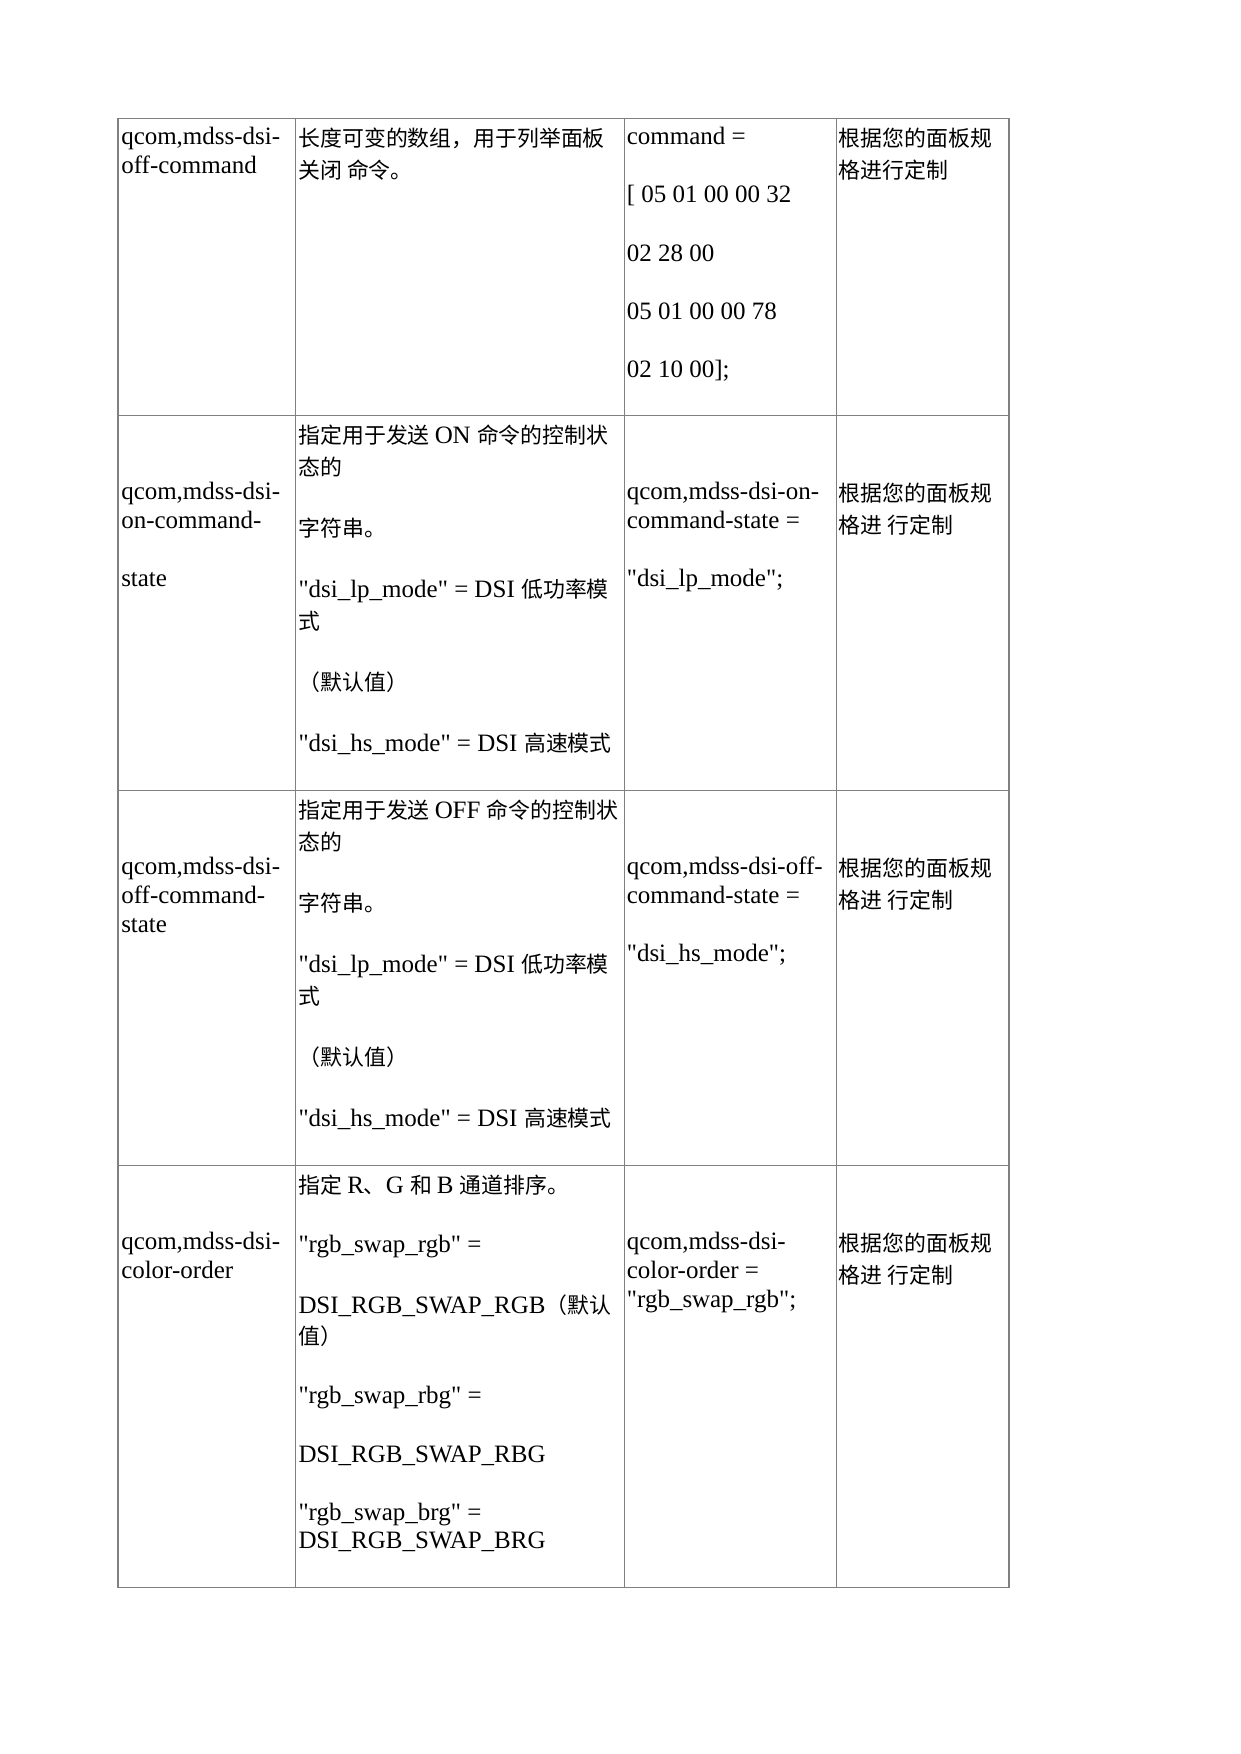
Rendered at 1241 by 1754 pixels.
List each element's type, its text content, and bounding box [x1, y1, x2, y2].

table_cell qcom,mdss-dsi- off-command- state [119, 791, 295, 1165]
table_cell 指定 R、G 和 B 通道排序。 "rgb_swap_rgb" = DSI_RGB_SWAP_RGB（默认值） "rgb_swap_rbg" = DSI_RGB_SWAP_RBG "rgb_swap_brg" = DSI_RGB_SWAP_BRG [296, 1166, 624, 1587]
table_cell command = [ 05 01 00 00 32 02 28 00 05 01 00 00 78 02 10 00]; [625, 119, 836, 415]
table_cell 根据您的面板规格进行定制 [837, 119, 1008, 415]
table_cell 根据您的面板规格进 行定制 [837, 416, 1008, 790]
table_cell 指定用于发送 ON 命令的控制状态的 字符串。 "dsi_lp_mode" = DSI 低功率模式 （默认值） "dsi_hs_mode" = DSI 高速模式 [296, 416, 624, 790]
table_cell qcom,mdss-dsi- color-order = "rgb_swap_rgb"; [625, 1166, 836, 1587]
table_cell 根据您的面板规格进 行定制 [837, 1166, 1008, 1587]
table_cell 指定用于发送 OFF 命令的控制状态的 字符串。 "dsi_lp_mode" = DSI 低功率模式 （默认值） "dsi_hs_mode" = DSI 高速模式 [296, 791, 624, 1165]
table_cell qcom,mdss-dsi- on-command- state [119, 416, 295, 790]
table_cell 根据您的面板规格进 行定制 [837, 791, 1008, 1165]
table_cell qcom,mdss-dsi- color-order [119, 1166, 295, 1587]
table_cell 长度可变的数组，用于列举面板关闭 命令。 [296, 119, 624, 415]
table_cell qcom,mdss-dsi-off- command-state = "dsi_hs_mode"; [625, 791, 836, 1165]
table_cell qcom,mdss-dsi- off-command [119, 119, 295, 415]
table_cell qcom,mdss-dsi-on- command-state = "dsi_lp_mode"; [625, 416, 836, 790]
